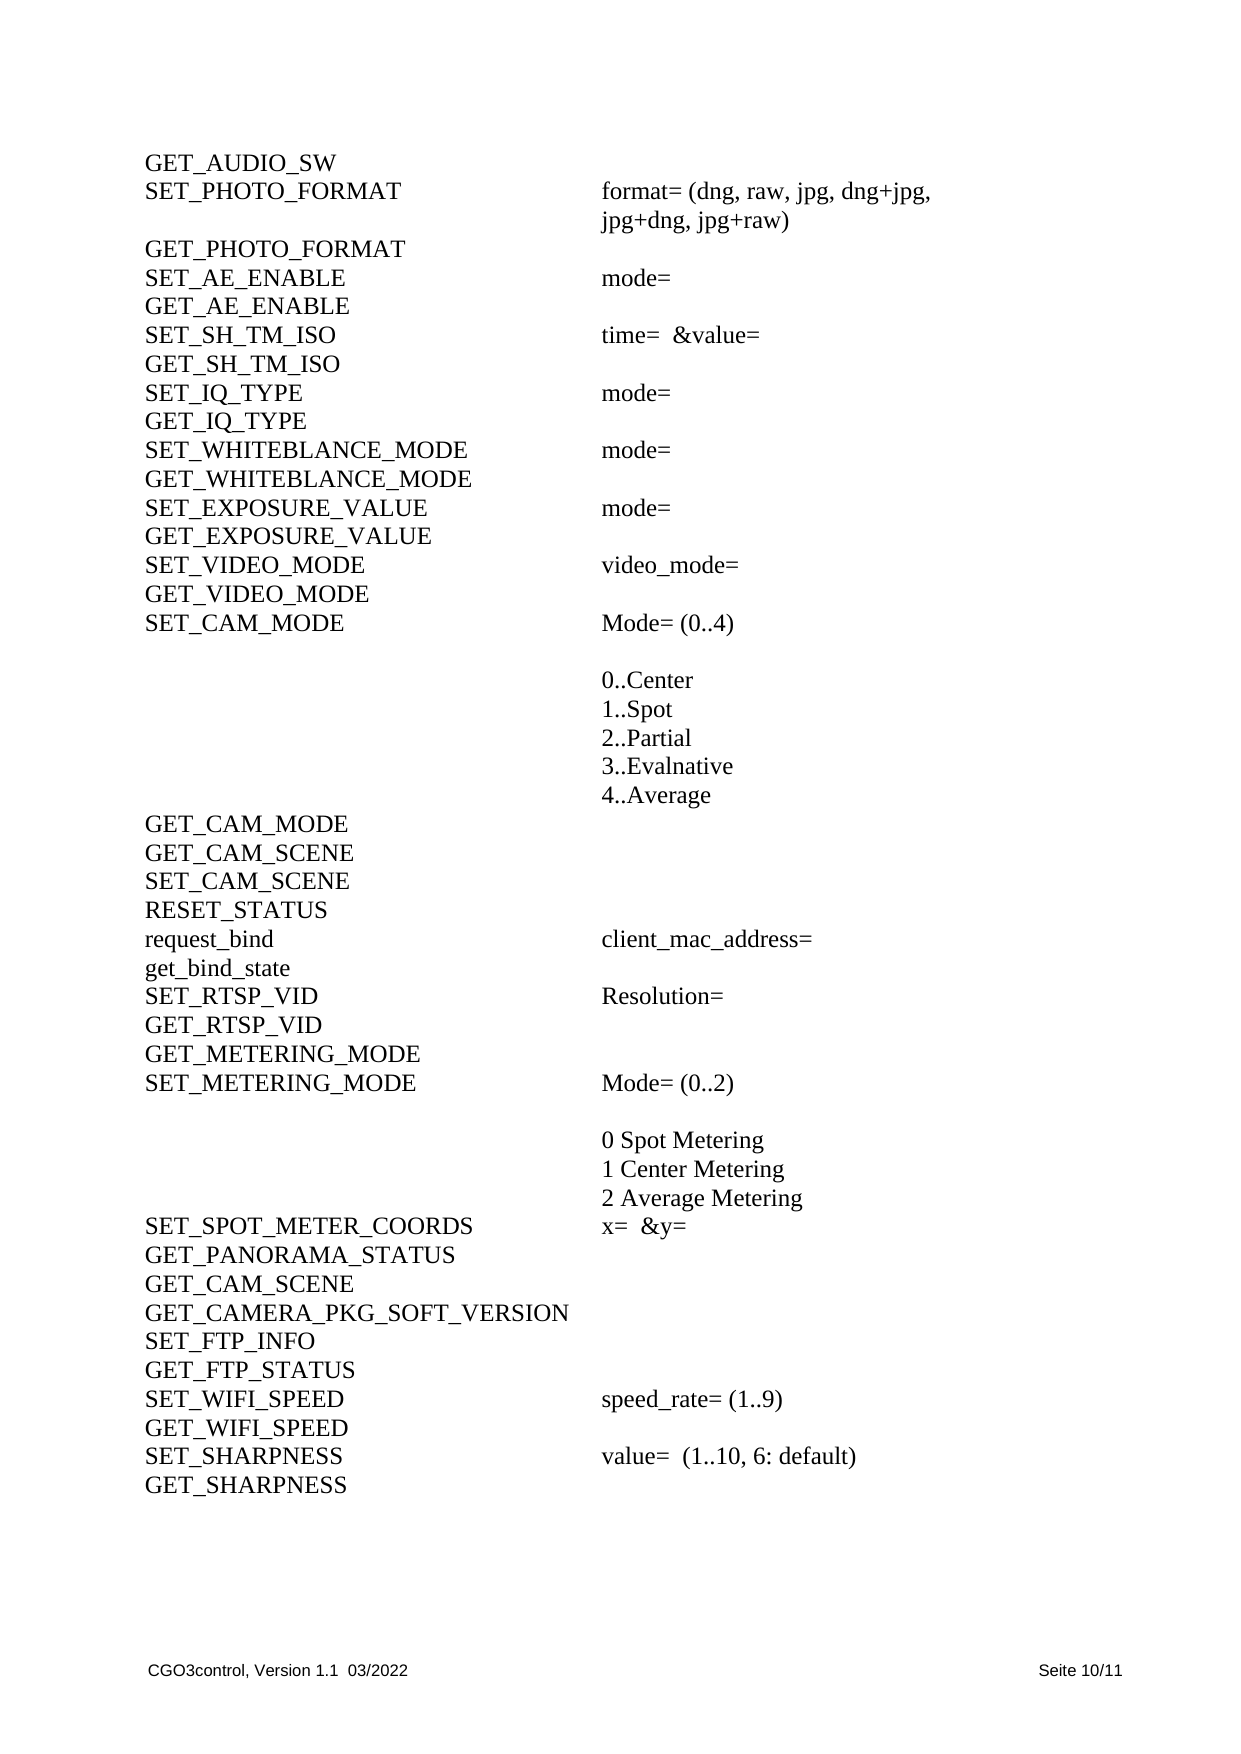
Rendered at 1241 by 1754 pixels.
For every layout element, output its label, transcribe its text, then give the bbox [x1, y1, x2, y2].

table_cell SET_PHOTO_FORMAT [141, 176, 598, 234]
table_cell get_bind_state [141, 953, 598, 981]
table_cell GET_CAMERA_PKG_SOFT_VERSION [141, 1298, 598, 1326]
table_cell GET_WIFI_SPEED [141, 1413, 598, 1441]
table_cell GET_RTSP_VID [141, 1010, 598, 1039]
table_cell [598, 1240, 1029, 1269]
table_cell [598, 1269, 1029, 1298]
table_cell [598, 1326, 1029, 1355]
table_cell [598, 838, 1029, 866]
table_cell [598, 349, 1029, 378]
table_cell [598, 1298, 1029, 1326]
table_cell [598, 1470, 1029, 1499]
table_cell GET_IQ_TYPE [141, 406, 598, 435]
table_cell mode= [598, 378, 1029, 406]
table_cell GET_VIDEO_MODE [141, 579, 598, 608]
table_cell [598, 291, 1029, 320]
table_cell GET_AE_ENABLE [141, 291, 598, 320]
table_cell GET_SH_TM_ISO [141, 349, 598, 378]
table_cell video_mode= [598, 550, 1029, 579]
table_cell SET_SPOT_METER_COORDS [141, 1211, 598, 1240]
table_cell [598, 809, 1029, 838]
table_cell GET_METERING_MODE [141, 1039, 598, 1068]
table_cell x= &y= [598, 1211, 1029, 1240]
table_cell mode= [598, 435, 1029, 464]
table_cell [598, 1355, 1029, 1384]
table_cell [598, 866, 1029, 895]
table_cell SET_WIFI_SPEED [141, 1384, 598, 1413]
table_cell GET_SHARPNESS [141, 1470, 598, 1499]
table_cell GET_PANORAMA_STATUS [141, 1240, 598, 1269]
table_cell [598, 953, 1029, 981]
table_cell request_bind [141, 924, 598, 953]
table_cell GET_PHOTO_FORMAT [141, 234, 598, 263]
table_cell mode= [598, 263, 1029, 291]
table_cell [598, 1413, 1029, 1441]
table_cell GET_CAM_SCENE [141, 838, 598, 866]
table_cell RESET_STATUS [141, 895, 598, 924]
table_cell [598, 1010, 1029, 1039]
table_cell [598, 579, 1029, 608]
table_cell format= (dng, raw, jpg, dng+jpg, jpg+dng, jpg+raw) [598, 176, 1029, 234]
table_cell SET_VIDEO_MODE [141, 550, 598, 579]
table_cell SET_CAM_MODE [141, 608, 598, 809]
table_cell SET_FTP_INFO [141, 1326, 598, 1355]
table_cell GET_WHITEBLANCE_MODE [141, 464, 598, 493]
table_cell speed_rate= (1..9) [598, 1384, 1029, 1413]
table_cell SET_CAM_SCENE [141, 866, 598, 895]
table_cell SET_WHITEBLANCE_MODE [141, 435, 598, 464]
table_cell GET_CAM_MODE [141, 809, 598, 838]
table_cell Resolution= [598, 981, 1029, 1010]
table_cell [598, 148, 1029, 176]
table_cell Mode= (0..2) 0 Spot Metering 1 Center Metering 2 Average Metering [598, 1068, 1029, 1211]
table_cell value= (1..10, 6: default) [598, 1441, 1029, 1470]
table_cell GET_CAM_SCENE [141, 1269, 598, 1298]
table_cell [598, 895, 1029, 924]
table_cell mode= [598, 493, 1029, 521]
table_cell GET_FTP_STATUS [141, 1355, 598, 1384]
table_cell SET_RTSP_VID [141, 981, 598, 1010]
table_cell SET_SHARPNESS [141, 1441, 598, 1470]
table_cell GET_EXPOSURE_VALUE [141, 521, 598, 550]
table_cell [598, 521, 1029, 550]
table_cell [598, 464, 1029, 493]
table_cell SET_EXPOSURE_VALUE [141, 493, 598, 521]
table_cell time= &value= [598, 320, 1029, 349]
table_cell client_mac_address= [598, 924, 1029, 953]
table_cell [598, 406, 1029, 435]
table_cell Mode= (0..4) 0..Center 1..Spot 2..Partial 3..Evalnative 4..Average [598, 608, 1029, 809]
table_cell SET_AE_ENABLE [141, 263, 598, 291]
table_cell [598, 1039, 1029, 1068]
table_cell SET_IQ_TYPE [141, 378, 598, 406]
table_cell SET_METERING_MODE [141, 1068, 598, 1211]
table_cell [598, 234, 1029, 263]
table_cell SET_SH_TM_ISO [141, 320, 598, 349]
table_cell GET_AUDIO_SW [141, 148, 598, 176]
